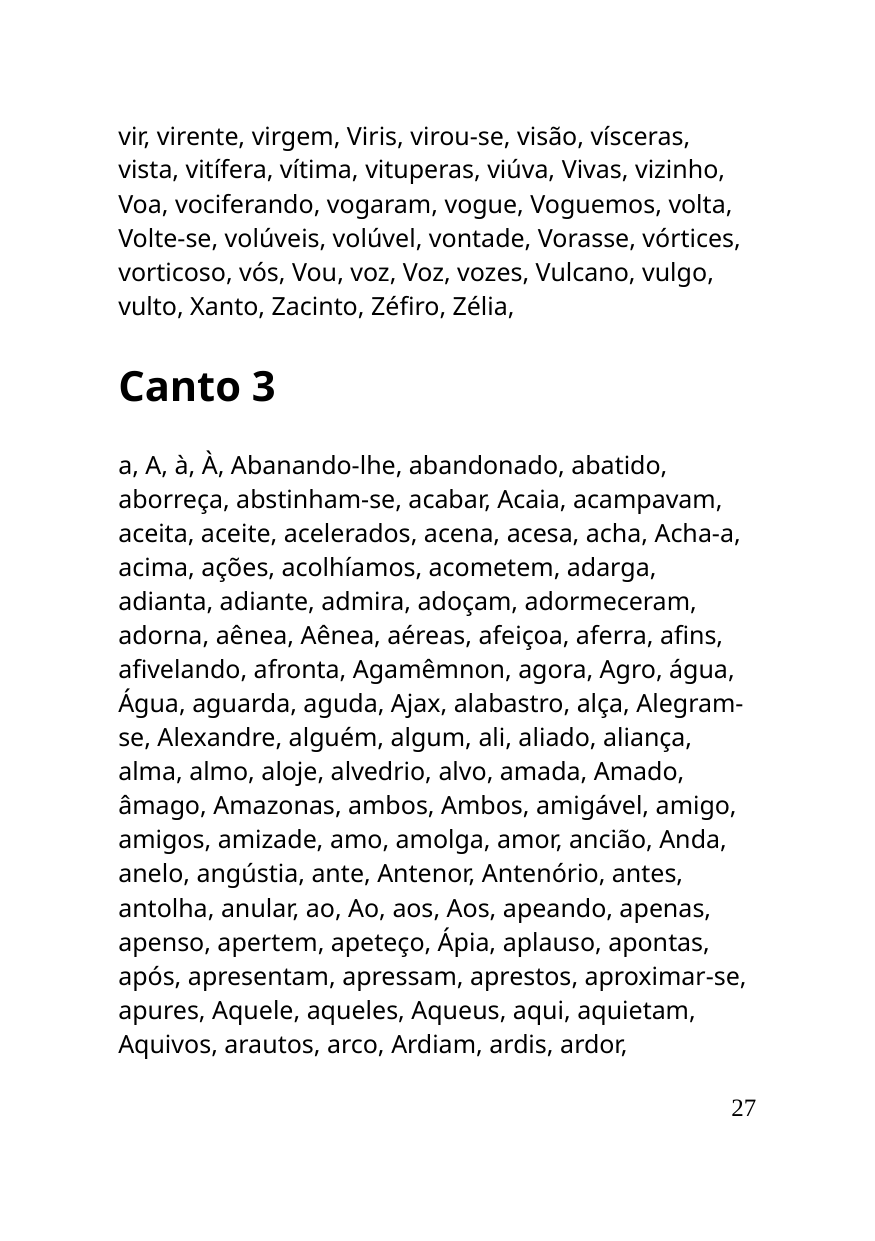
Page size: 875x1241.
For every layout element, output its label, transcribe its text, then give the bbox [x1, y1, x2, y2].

text vir, virente, virgem, Viris, virou-se, visão, vísceras, vista, vitífera, vítima, vituperas, viúva, Vivas, vizinho, Voa, vociferando, vogaram, vogue, Voguemos, volta, Volte-se, volúveis, volúvel, vontade, Vorasse, vórtices, vorticoso, vós, Vou, voz, Voz, vozes, Vulcano, vulgo, vulto, Xanto, Zacinto, Zéfiro, Zélia, [118, 118, 756, 322]
text a, A, à, À, Abanando-lhe, abandonado, abatido, aborreça, abstinham-se, acabar, Acaia, acampavam, aceita, aceite, acelerados, acena, acesa, acha, Acha-a, acima, ações, acolhíamos, acometem, adarga, adianta, adiante, admira, adoçam, adormeceram, adorna, aênea, Aênea, aéreas, afeiçoa, aferra, afins, afivelando, afronta, Agamêmnon, agora, Agro, água, Água, aguarda, aguda, Ajax, alabastro, alça, Alegram-se, Alexandre, alguém, algum, ali, aliado, aliança, alma, almo, aloje, alvedrio, alvo, amada, Amado, âmago, Amazonas, ambos, Ambos, amigável, amigo, amigos, amizade, amo, amolga, amor, ancião, Anda, anelo, angústia, ante, Antenor, Antenório, antes, antolha, anular, ao, Ao, aos, Aos, apeando, apenas, apenso, apertem, apeteço, Ápia, aplauso, apontas, após, apresentam, apressam, aprestos, aproximar-se, apures, Aquele, aqueles, Aqueus, aqui, aquietam, Aquivos, arautos, arco, Ardiam, ardis, ardor, [118, 447, 756, 1061]
text Canto 3 [118, 357, 756, 413]
